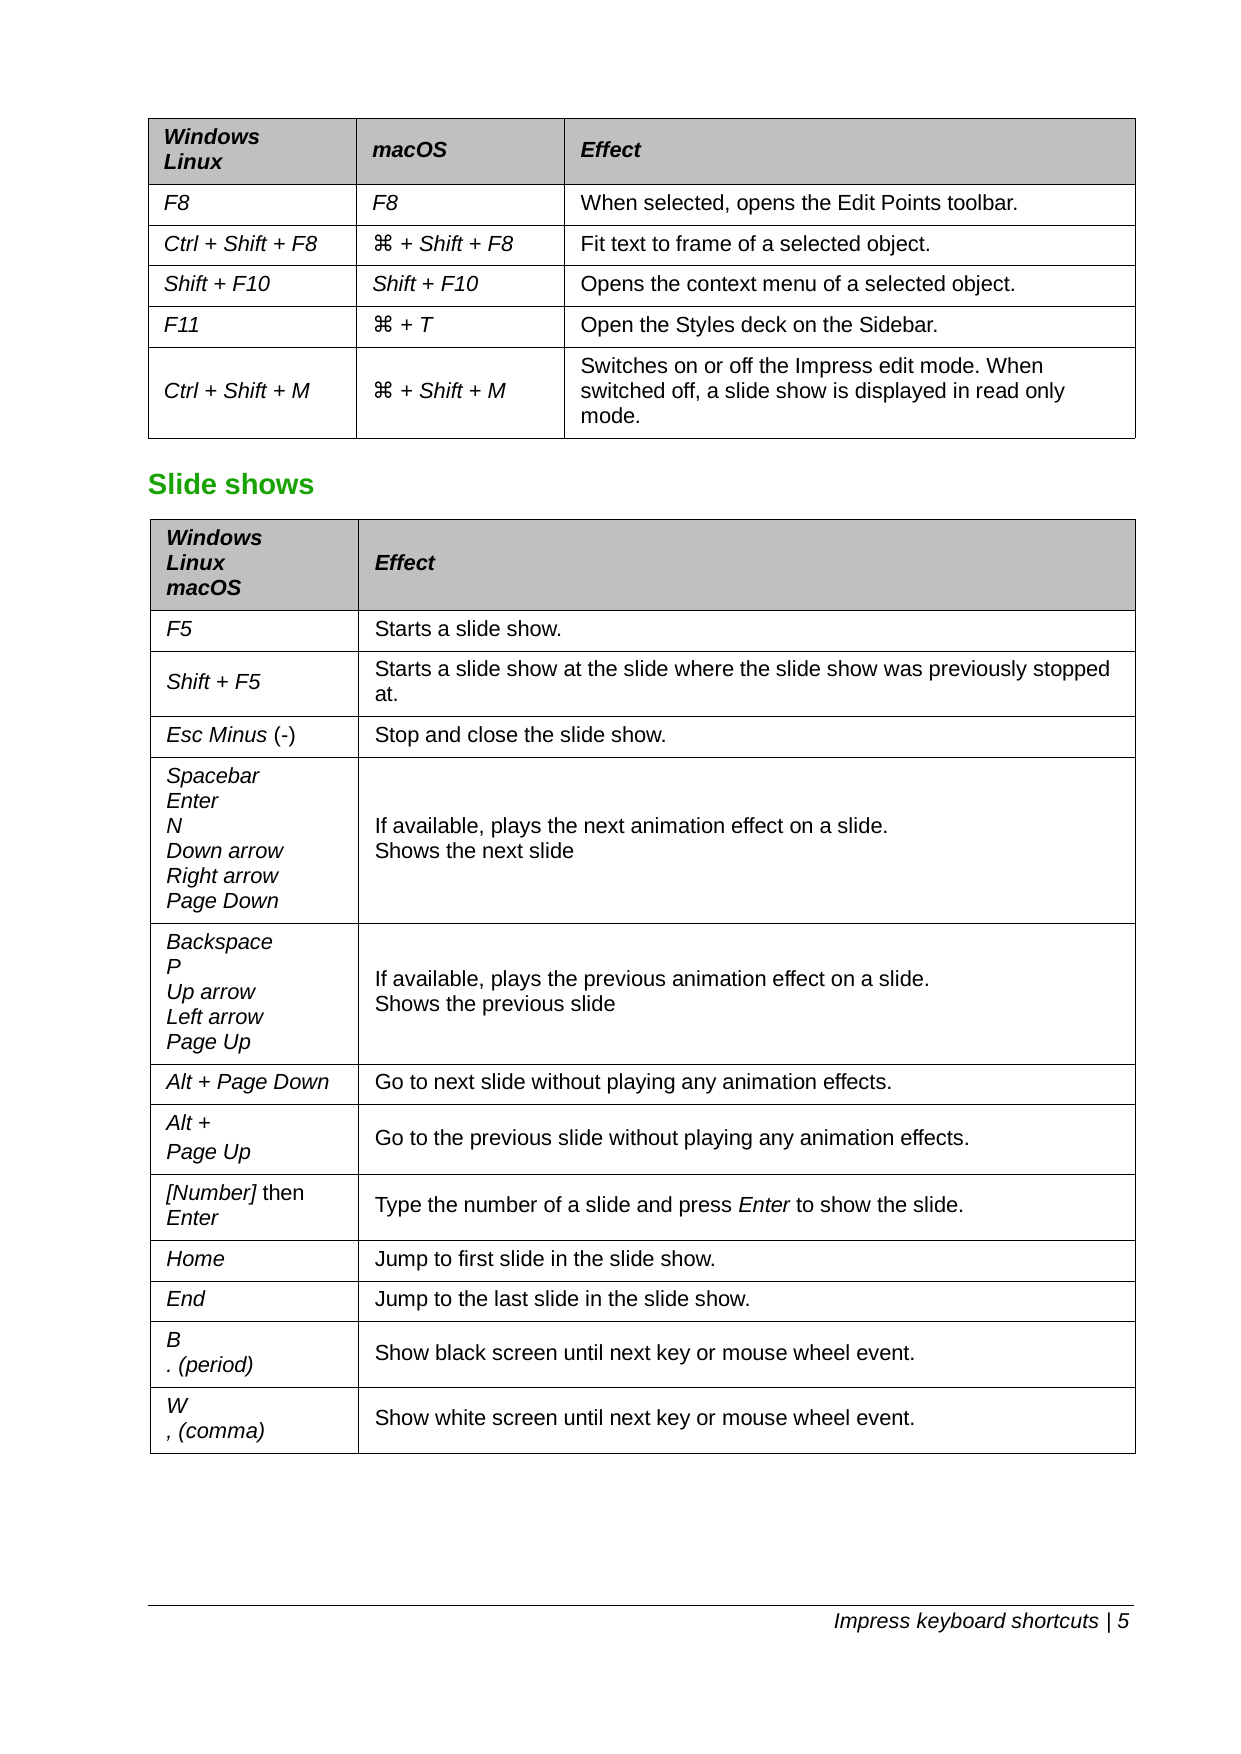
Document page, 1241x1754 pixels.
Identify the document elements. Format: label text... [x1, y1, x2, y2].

table_cell Esc Minus (-) [151, 717, 358, 757]
table_cell Switches on or off the Impress edit mode. When switched off, a slide show is displayed in read only mode. [565, 348, 1135, 437]
subtitle Slide shows [148, 467, 1134, 500]
table_cell Show white screen until next key or mouse wheel event. [359, 1388, 1135, 1453]
table_cell If available, plays the previous animation effect on a slide. Shows the previous slide [359, 924, 1135, 1063]
table_cell End [151, 1282, 358, 1321]
table_cell F8 [357, 185, 564, 224]
table_cell Alt + Page Up [151, 1105, 358, 1174]
table_cell Jump to the last slide in the slide show. [359, 1282, 1135, 1321]
table_cell Opens the context menu of a selected object. [565, 266, 1135, 306]
table_header Windows Linux macOS [151, 520, 358, 610]
table_cell Go to the previous slide without playing any animation effects. [359, 1105, 1135, 1174]
table_cell Show black screen until next key or mouse wheel event. [359, 1322, 1135, 1387]
table_cell Stop and close the slide show. [359, 717, 1135, 757]
table_header macOS [357, 119, 564, 184]
table_cell W , (comma) [151, 1388, 358, 1453]
table_cell Jump to first slide in the slide show. [359, 1241, 1135, 1281]
table_header Effect [565, 119, 1135, 184]
table_cell F5 [151, 611, 358, 651]
table_cell ⌘ + Shift + M [357, 348, 564, 437]
table_cell Go to next slide without playing any animation effects. [359, 1065, 1135, 1104]
table_cell Shift + F10 [149, 266, 356, 306]
table_cell Type the number of a slide and press Enter to show the slide. [359, 1175, 1135, 1240]
table_cell Fit text to frame of a selected object. [565, 226, 1135, 265]
table_header Windows Linux [149, 119, 356, 184]
table_cell F8 [149, 185, 356, 224]
table_cell Open the Styles deck on the Sidebar. [565, 307, 1135, 347]
table_cell [Number] then Enter [151, 1175, 358, 1240]
table_cell Shift + F10 [357, 266, 564, 306]
table_cell Starts a slide show at the slide where the slide show was previously stopped at. [359, 652, 1135, 716]
table_cell Shift + F5 [151, 652, 358, 716]
table_cell ⌘ + Shift + F8 [357, 226, 564, 265]
table_cell Spacebar Enter N Down arrow Right arrow Page Down [151, 758, 358, 923]
table_cell ⌘ + T [357, 307, 564, 347]
table_cell Backspace P Up arrow Left arrow Page Up [151, 924, 358, 1063]
table_cell F11 [149, 307, 356, 347]
table_cell When selected, opens the Edit Points toolbar. [565, 185, 1135, 224]
table_cell Home [151, 1241, 358, 1281]
table_cell If available, plays the next animation effect on a slide. Shows the next slide [359, 758, 1135, 923]
table_cell Alt + Page Down [151, 1065, 358, 1104]
table_cell B . (period) [151, 1322, 358, 1387]
table_cell Ctrl + Shift + M [149, 348, 356, 437]
table_header Effect [359, 520, 1135, 610]
table_cell Ctrl + Shift + F8 [149, 226, 356, 265]
table_cell Starts a slide show. [359, 611, 1135, 651]
